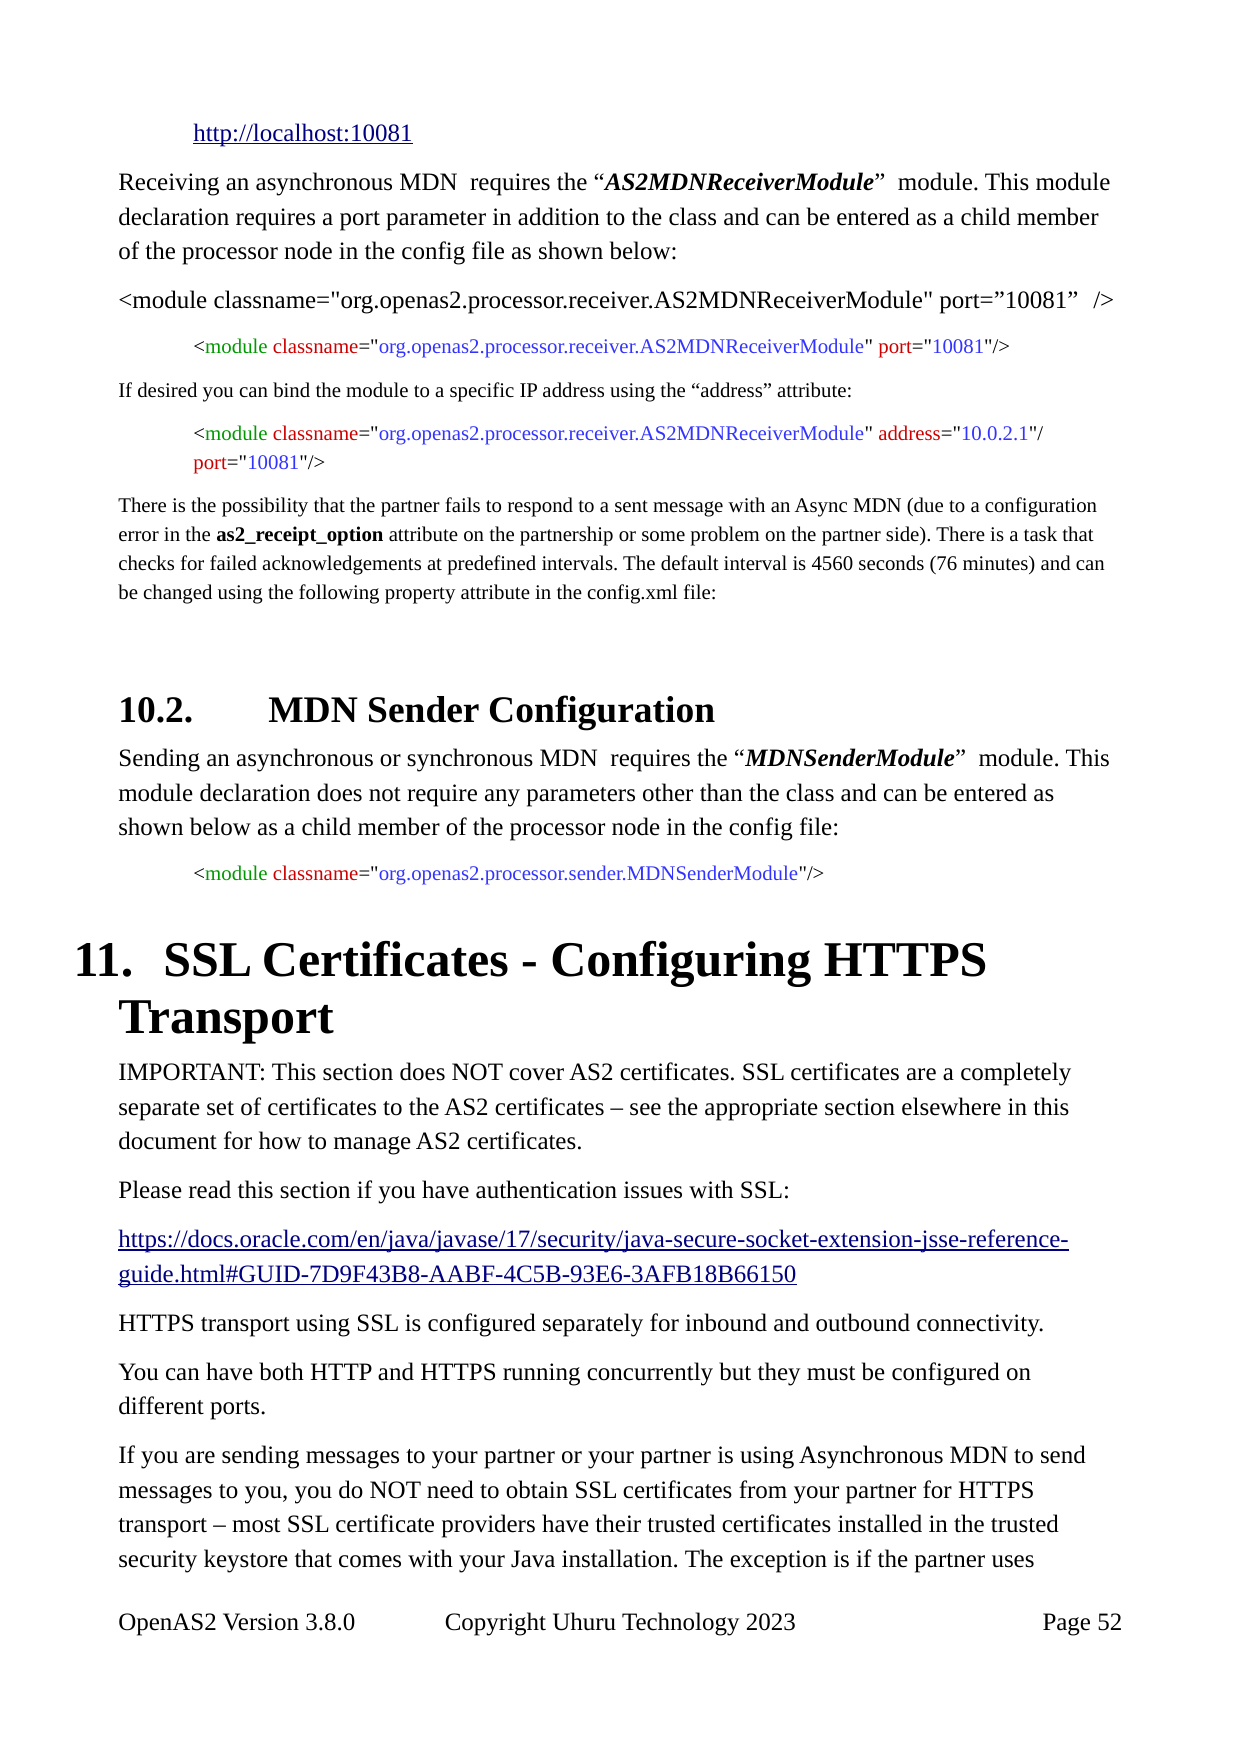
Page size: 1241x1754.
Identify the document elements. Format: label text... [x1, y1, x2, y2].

text IMPORTANT: This section does NOT cover AS2 certificates. SSL certificates are a completely separate set of certificates to the AS2 certificates – see the appropriate section elsewhere in this document for how to manage AS2 certificates. [118, 1057, 1122, 1155]
text Please read this section if you have authentication issues with SSL: [118, 1175, 1122, 1204]
text If you are sending messages to your partner or your partner is using Asynchronous MDN to send messages to you, you do NOT need to obtain SSL certificates from your partner for HTTPS transport – most SSL certificate providers have their trusted certificates installed in the trusted security keystore that comes with your Java installation. The exception is if the partner uses [118, 1441, 1122, 1573]
text Sending an asynchronous or synchronous MDN requires the “MDNSenderModule” module. This module declaration does not require any parameters other than the class and can be entered as shown below as a child member of the processor node in the config file: [118, 743, 1122, 841]
text HTTPS transport using SSL is configured separately for inbound and outbound connectivity. [118, 1308, 1122, 1337]
text There is the possibility that the partner fails to respond to a sent message with an Async MDN (due to a configuration error in the as2_receipt_option attribute on the partnership or some problem on the partner side). There is a task that checks for failed acknowledgements at predefined intervals. The default interval is 4560 seconds (76 minutes) and can be changed using the following property attribute in the config.xml file: [118, 493, 1122, 604]
text <module classname="org.openas2.processor.receiver.AS2MDNReceiverModule" port=”10081” /> [118, 285, 1122, 314]
text <module classname="org.openas2.processor.receiver.AS2MDNReceiverModule" port="10081"/> [193, 334, 1122, 358]
text <module classname="org.openas2.processor.receiver.AS2MDNReceiverModule" address="10.0.2.1"/ port="10081"/> [193, 421, 1122, 474]
text If desired you can bind the module to a specific IP address using the “address” attribute: [118, 378, 1122, 402]
text https://docs.oracle.com/en/java/javase/17/security/java-secure-socket-extension-jsse-reference-guide.html#GUID-7D9F43B8-AABF-4C5B-93E6-3AFB18B66150 [118, 1224, 1122, 1288]
list http://localhost:10081 [156, 118, 1122, 147]
subtitle MDN Sender Configuration [118, 688, 1122, 731]
subtitle SSL Certificates - Configuring HTTPS Transport [73, 930, 1122, 1045]
text You can have both HTTP and HTTPS running concurrently but they must be configured on different ports. [118, 1357, 1122, 1420]
text Receiving an asynchronous MDN requires the “AS2MDNReceiverModule” module. This module declaration requires a port parameter in addition to the class and can be entered as a child member of the processor node in the config file as shown below: [118, 167, 1122, 265]
text <module classname="org.openas2.processor.sender.MDNSenderModule"/> [193, 861, 1122, 885]
